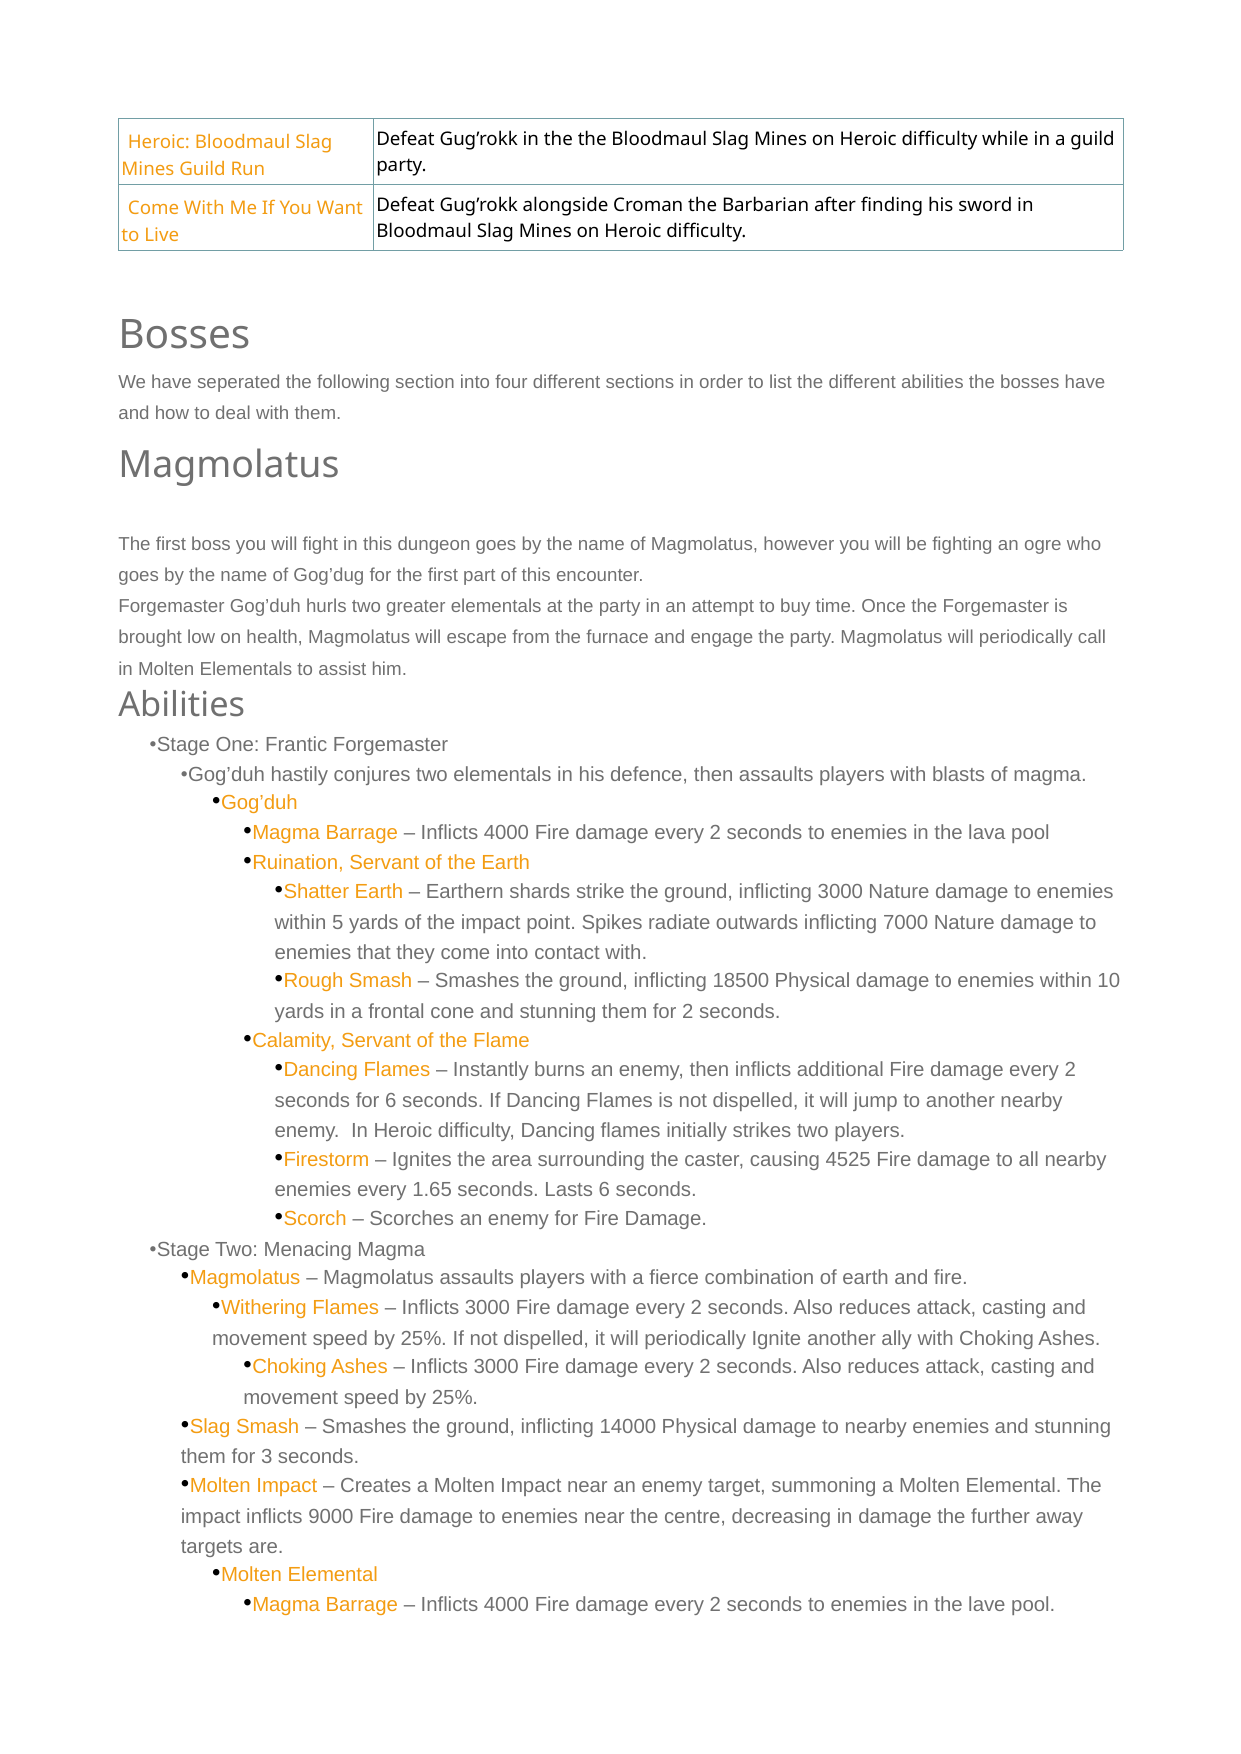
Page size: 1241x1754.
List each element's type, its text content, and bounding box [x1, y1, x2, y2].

list Magmolatus – Magmolatus assaults players with a fierce combination of earth and fire. [118, 1260, 1122, 1290]
list Magma Barrage – Inflicts 4000 Fire damage every 2 seconds to enemies in the lava pool [118, 815, 1122, 845]
list Gog’duh [118, 785, 1122, 815]
list Firestorm – Ignites the area surrounding the caster, causing 4525 Fire damage to all nearby enemies every 1.65 seconds. Lasts 6 seconds. [118, 1142, 1122, 1201]
list Stage One: Frantic Forgemaster [118, 726, 1122, 756]
text We have seperated the following section into four different sections in order to list the different abilities the bosses have and how to deal with them. [118, 361, 1122, 423]
text Forgemaster Gog’duh hurls two greater elementals at the party in an attempt to buy time. Once the Forgemaster is brought low on health, Magmolatus will escape from the furnace and engage the party. Magmolatus will periodically call in Molten Elementals to assist him. [118, 585, 1122, 679]
list Choking Ashes – Inflicts 3000 Fire damage every 2 seconds. Also reduces attack, casting and movement speed by 25%. [118, 1349, 1122, 1409]
list Slag Smash – Smashes the ground, inflicting 14000 Physical damage to nearby enemies and stunning them for 3 seconds. [118, 1409, 1122, 1468]
table_cell Heroic: Bloodmaul Slag Mines Guild Run [119, 119, 373, 184]
list Ruination, Servant of the Earth [118, 845, 1122, 874]
subtitle Abilities [118, 679, 1122, 726]
list Stage Two: Menacing Magma [118, 1231, 1122, 1260]
list Withering Flames – Inflicts 3000 Fire damage every 2 seconds. Also reduces attack, casting and movement speed by 25%. If not dispelled, it will periodically Ignite another ally with Choking Ashes. [118, 1290, 1122, 1349]
list Shatter Earth – Earthern shards strike the ground, inflicting 3000 Nature damage to enemies within 5 yards of the impact point. Spikes radiate outwards inflicting 7000 Nature damage to enemies that they come into contact with. [118, 874, 1122, 963]
table_cell Defeat Gug’rokk alongside Croman the Barbarian after finding his sword in Bloodmaul Slag Mines on Heroic difficulty. [374, 185, 1123, 250]
text The first boss you will fight in this dungeon goes by the name of Magmolatus, however you will be fighting an ogre who goes by the name of Gog’dug for the first part of this encounter. [118, 523, 1122, 585]
subtitle Magmolatus [118, 438, 1122, 489]
list Molten Elemental [118, 1557, 1122, 1587]
subtitle Bosses [118, 305, 1122, 361]
list Calamity, Servant of the Flame [118, 1023, 1122, 1053]
list Magma Barrage – Inflicts 4000 Fire damage every 2 seconds to enemies in the lave pool. [118, 1587, 1122, 1617]
table_cell Come With Me If You Want to Live [119, 185, 373, 250]
table_cell Defeat Gug’rokk in the the Bloodmaul Slag Mines on Heroic difficulty while in a guild party. [374, 119, 1123, 184]
list Rough Smash – Smashes the ground, inflicting 18500 Physical damage to enemies within 10 yards in a frontal cone and stunning them for 2 seconds. [118, 963, 1122, 1023]
list Molten Impact – Creates a Molten Impact near an enemy target, summoning a Molten Elemental. The impact inflicts 9000 Fire damage to enemies near the centre, decreasing in damage the further away targets are. [118, 1468, 1122, 1557]
list Gog’duh hastily conjures two elementals in his defence, then assaults players with blasts of magma. [118, 756, 1122, 785]
list Dancing Flames – Instantly burns an enemy, then inflicts additional Fire damage every 2 seconds for 6 seconds. If Dancing Flames is not dispelled, it will jump to another nearby enemy. In Heroic difficulty, Dancing flames initially strikes two players. [118, 1053, 1122, 1142]
list Scorch – Scorches an enemy for Fire Damage. [118, 1201, 1122, 1231]
